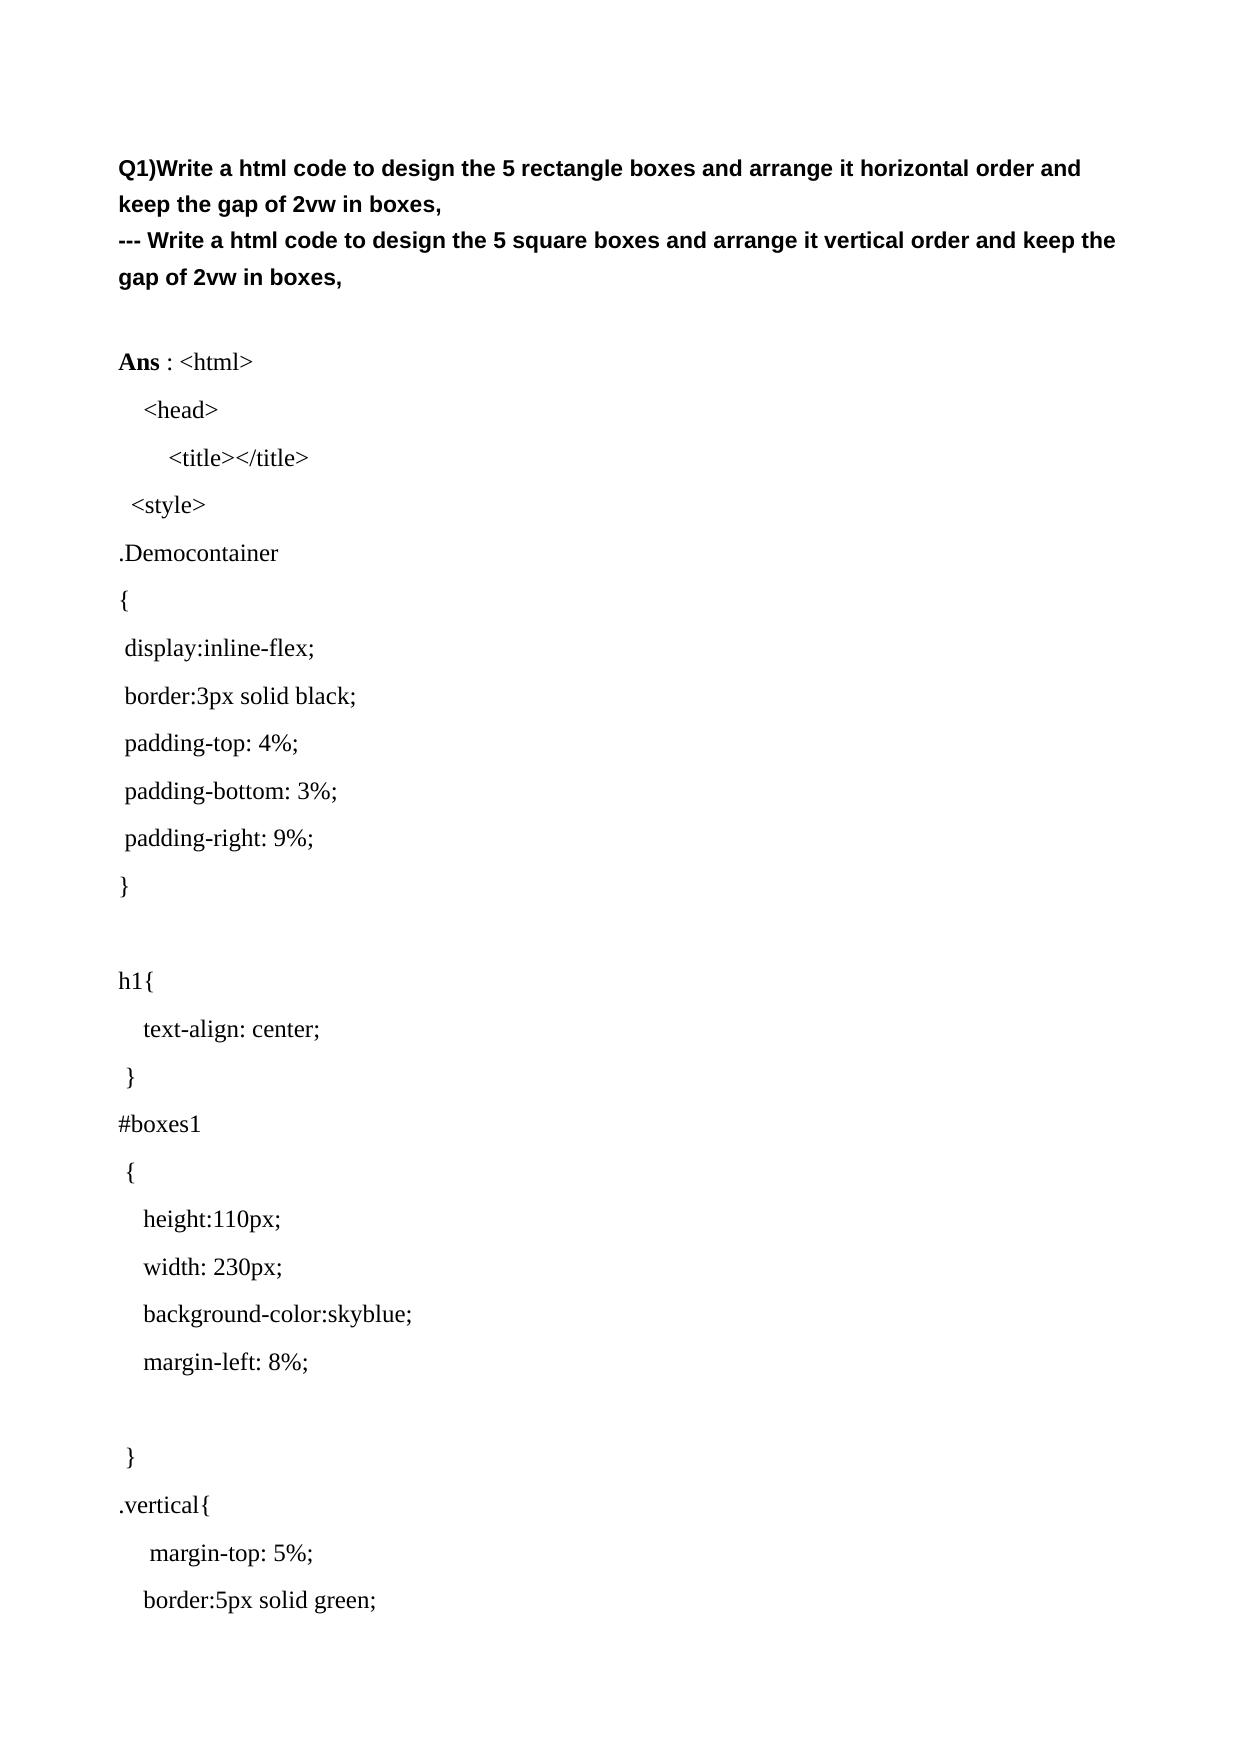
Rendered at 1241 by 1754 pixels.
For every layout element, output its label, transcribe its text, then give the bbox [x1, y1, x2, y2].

text text-align: center; [118, 1014, 1122, 1043]
text margin-top: 5%; [118, 1538, 1122, 1566]
text border:3px solid black; [118, 681, 1122, 709]
text } [118, 871, 1122, 900]
text .vertical{ [118, 1490, 1122, 1519]
text padding-right: 9%; [118, 823, 1122, 852]
text } [118, 1442, 1122, 1471]
text <head> [118, 395, 1122, 424]
text height:110px; [118, 1204, 1122, 1233]
text Ans : <html> [118, 347, 1122, 376]
text { [118, 1157, 1122, 1186]
text <style> [118, 490, 1122, 519]
text <title></title> [118, 443, 1122, 471]
text --- Write a html code to design the 5 square boxes and arrange it vertical order and keep the gap of 2vw in boxes, [118, 227, 1122, 290]
text #boxes1 [118, 1109, 1122, 1138]
text width: 230px; [118, 1252, 1122, 1281]
text padding-top: 4%; [118, 728, 1122, 757]
text } [118, 1062, 1122, 1090]
text .Democontainer [118, 538, 1122, 567]
text display:inline-flex; [118, 633, 1122, 662]
text margin-left: 8%; [118, 1347, 1122, 1376]
text Q1)Write a html code to design the 5 rectangle boxes and arrange it horizontal order and keep the gap of 2vw in boxes, [118, 154, 1122, 217]
text h1{ [118, 966, 1122, 995]
text { [118, 586, 1122, 614]
text padding-bottom: 3%; [118, 776, 1122, 805]
text border:5px solid green; [118, 1585, 1122, 1614]
text background-color:skyblue; [118, 1299, 1122, 1328]
